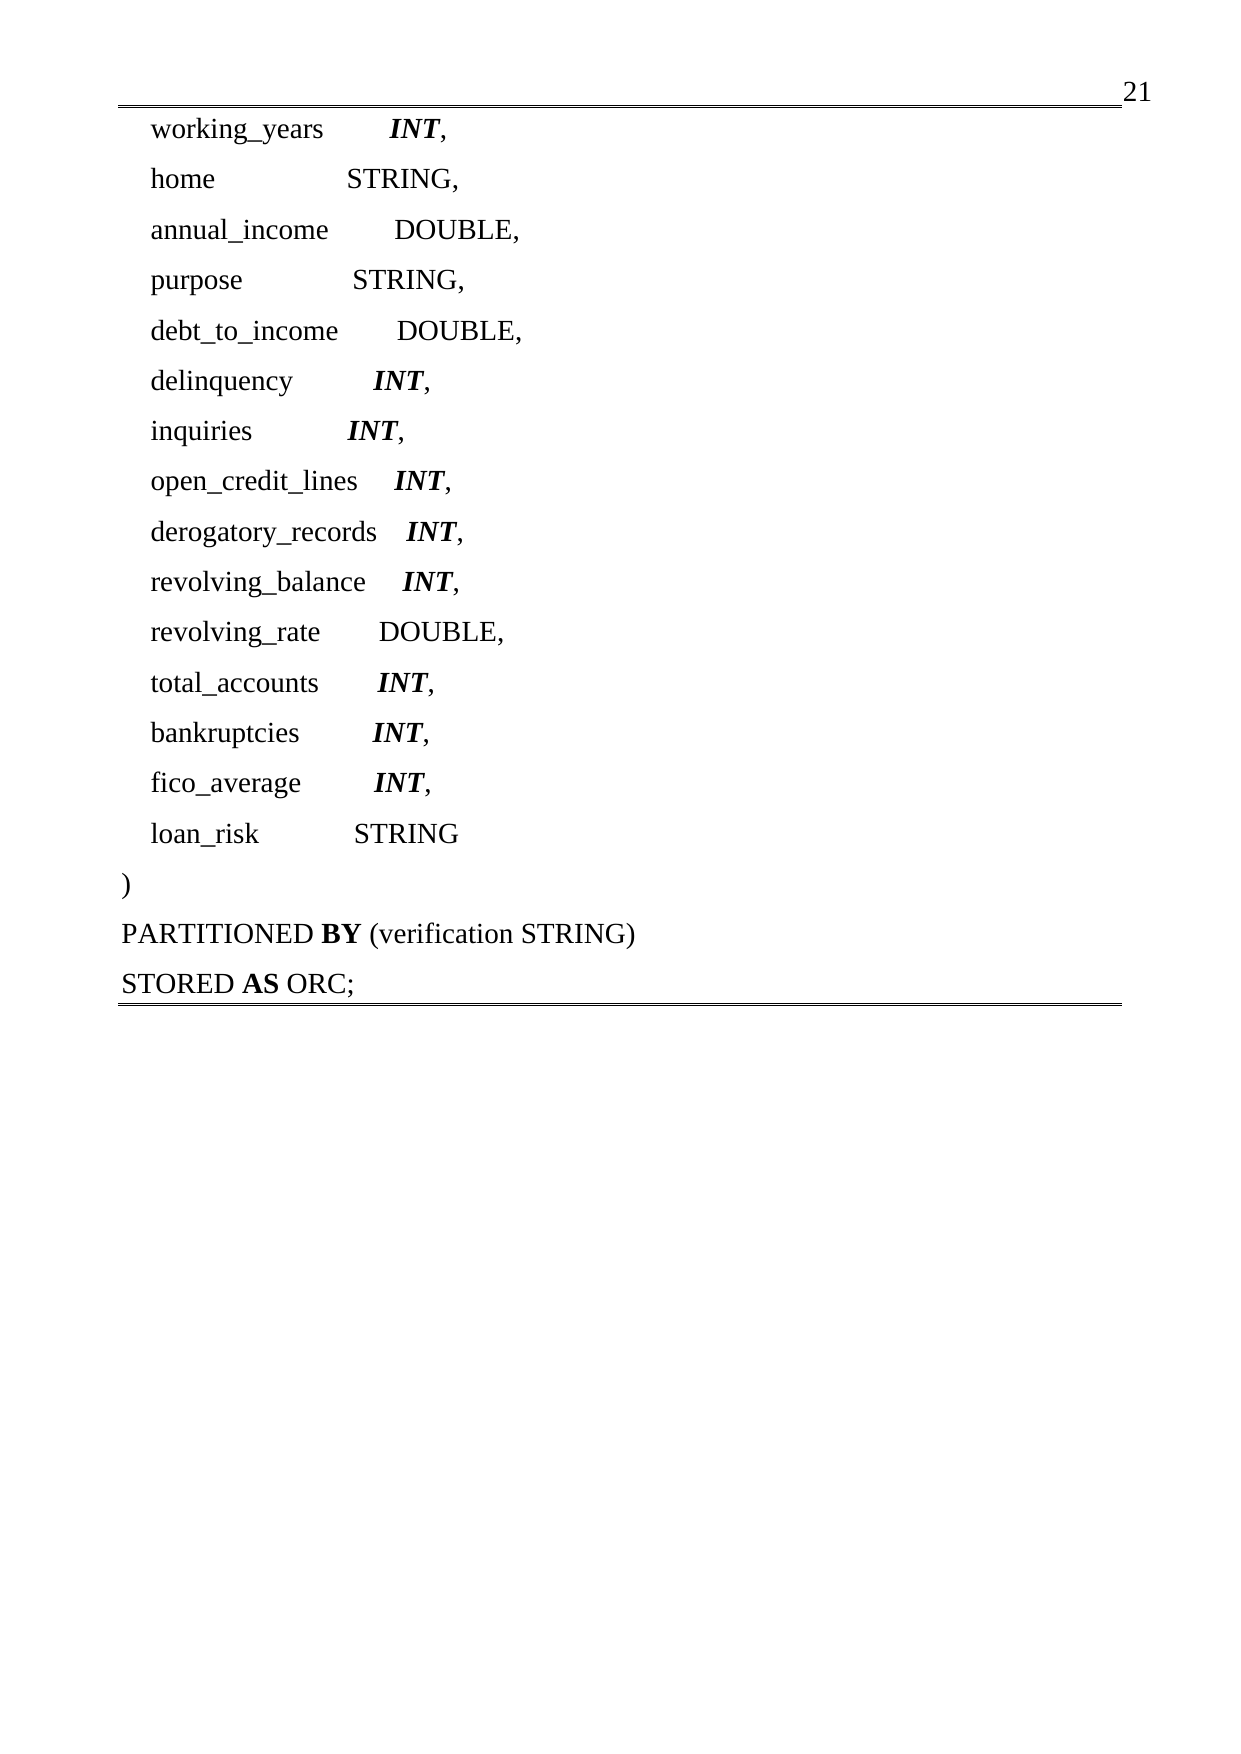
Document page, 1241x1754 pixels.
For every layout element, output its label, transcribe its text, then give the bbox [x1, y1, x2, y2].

text ) [118, 860, 1122, 899]
text open_credit_lines INT, [118, 457, 1122, 497]
text revolving_balance INT, [118, 558, 1122, 598]
text loan_risk STRING [118, 809, 1122, 849]
text bankruptcies INT, [118, 709, 1122, 749]
text annual_income DOUBLE, [118, 206, 1122, 246]
text fico_average INT, [118, 759, 1122, 799]
text inquiries INT, [118, 407, 1122, 447]
text delinquency INT, [118, 357, 1122, 396]
text PARTITIONED BY (verification STRING) [118, 910, 1122, 950]
text debt_to_income DOUBLE, [118, 306, 1122, 346]
text total_accounts INT, [118, 659, 1122, 698]
text STORED AS ORC; [118, 961, 1122, 1003]
text working_years INT, [118, 108, 1122, 145]
text purpose STRING, [118, 256, 1122, 296]
text derogatory_records INT, [118, 508, 1122, 547]
text home STRING, [118, 156, 1122, 195]
text revolving_rate DOUBLE, [118, 608, 1122, 648]
